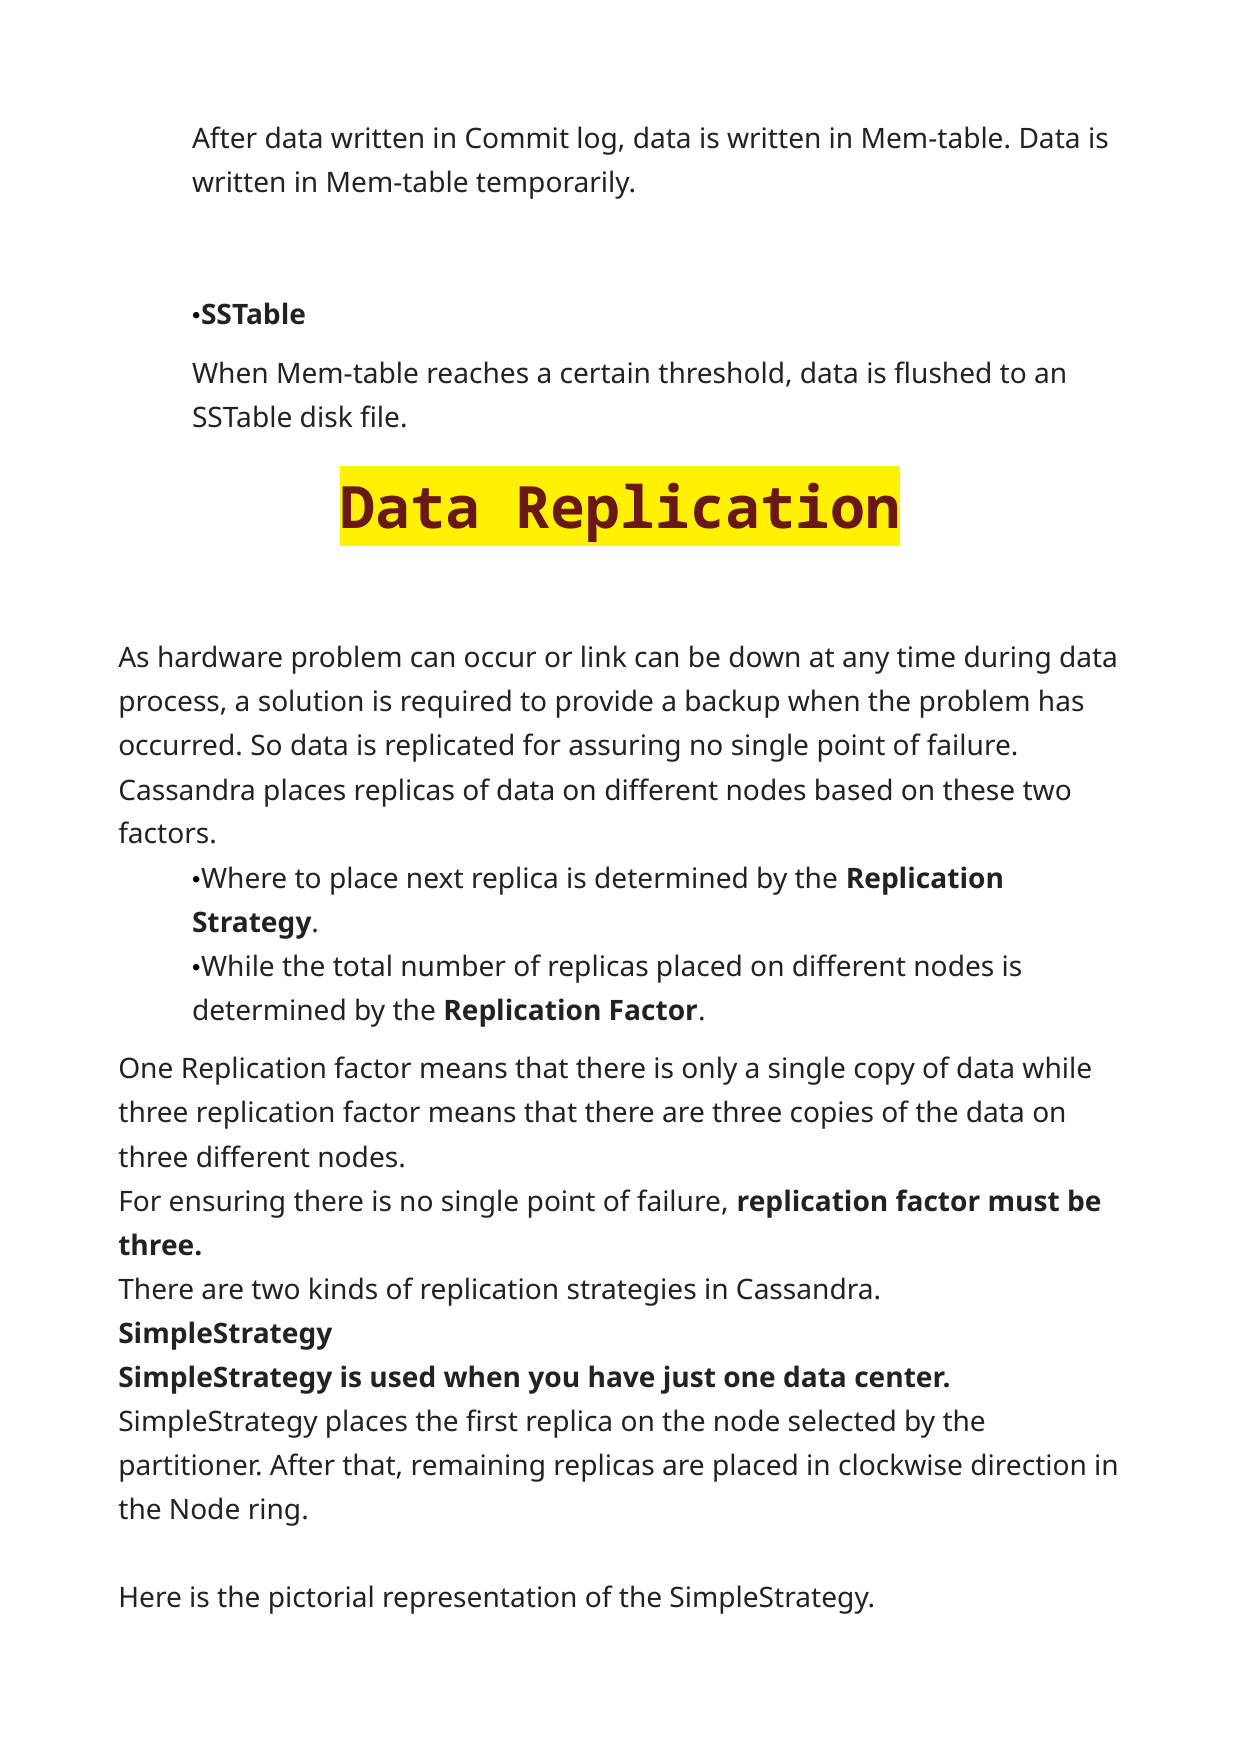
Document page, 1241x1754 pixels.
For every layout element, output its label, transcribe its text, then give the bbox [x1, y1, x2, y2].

title Data Replication [118, 466, 1122, 625]
list SSTable [118, 294, 1122, 333]
list When Mem-table reaches a certain threshold, data is flushed to an SSTable disk file. [118, 353, 1122, 435]
text There are two kinds of replication strategies in Cassandra. [118, 1269, 1122, 1307]
text As hardware problem can occur or link can be down at any time during data process, a solution is required to provide a backup when the problem has occurred. So data is replicated for assuring no single point of failure. [118, 638, 1122, 764]
list While the total number of replicas placed on different nodes is determined by the Replication Factor. [118, 946, 1122, 1028]
text One Replication factor means that there is only a single copy of data while three replication factor means that there are three copies of the data on three different nodes. [118, 1049, 1122, 1175]
text SimpleStrategy [118, 1313, 1122, 1351]
list Where to place next replica is determined by the Replication Strategy. [118, 858, 1122, 940]
text Here is the pictorial representation of the SimpleStrategy. [118, 1577, 1122, 1616]
text For ensuring there is no single point of failure, replication factor must be three. [118, 1181, 1122, 1263]
list After data written in Commit log, data is written in Mem-table. Data is written in Mem-table temporarily. [118, 118, 1122, 201]
text SimpleStrategy is used when you have just one data center. SimpleStrategy places the first replica on the node selected by the partitioner. After that, remaining replicas are placed in clockwise direction in the Node ring. [118, 1357, 1122, 1528]
text Cassandra places replicas of data on different nodes based on these two factors. [118, 770, 1122, 852]
